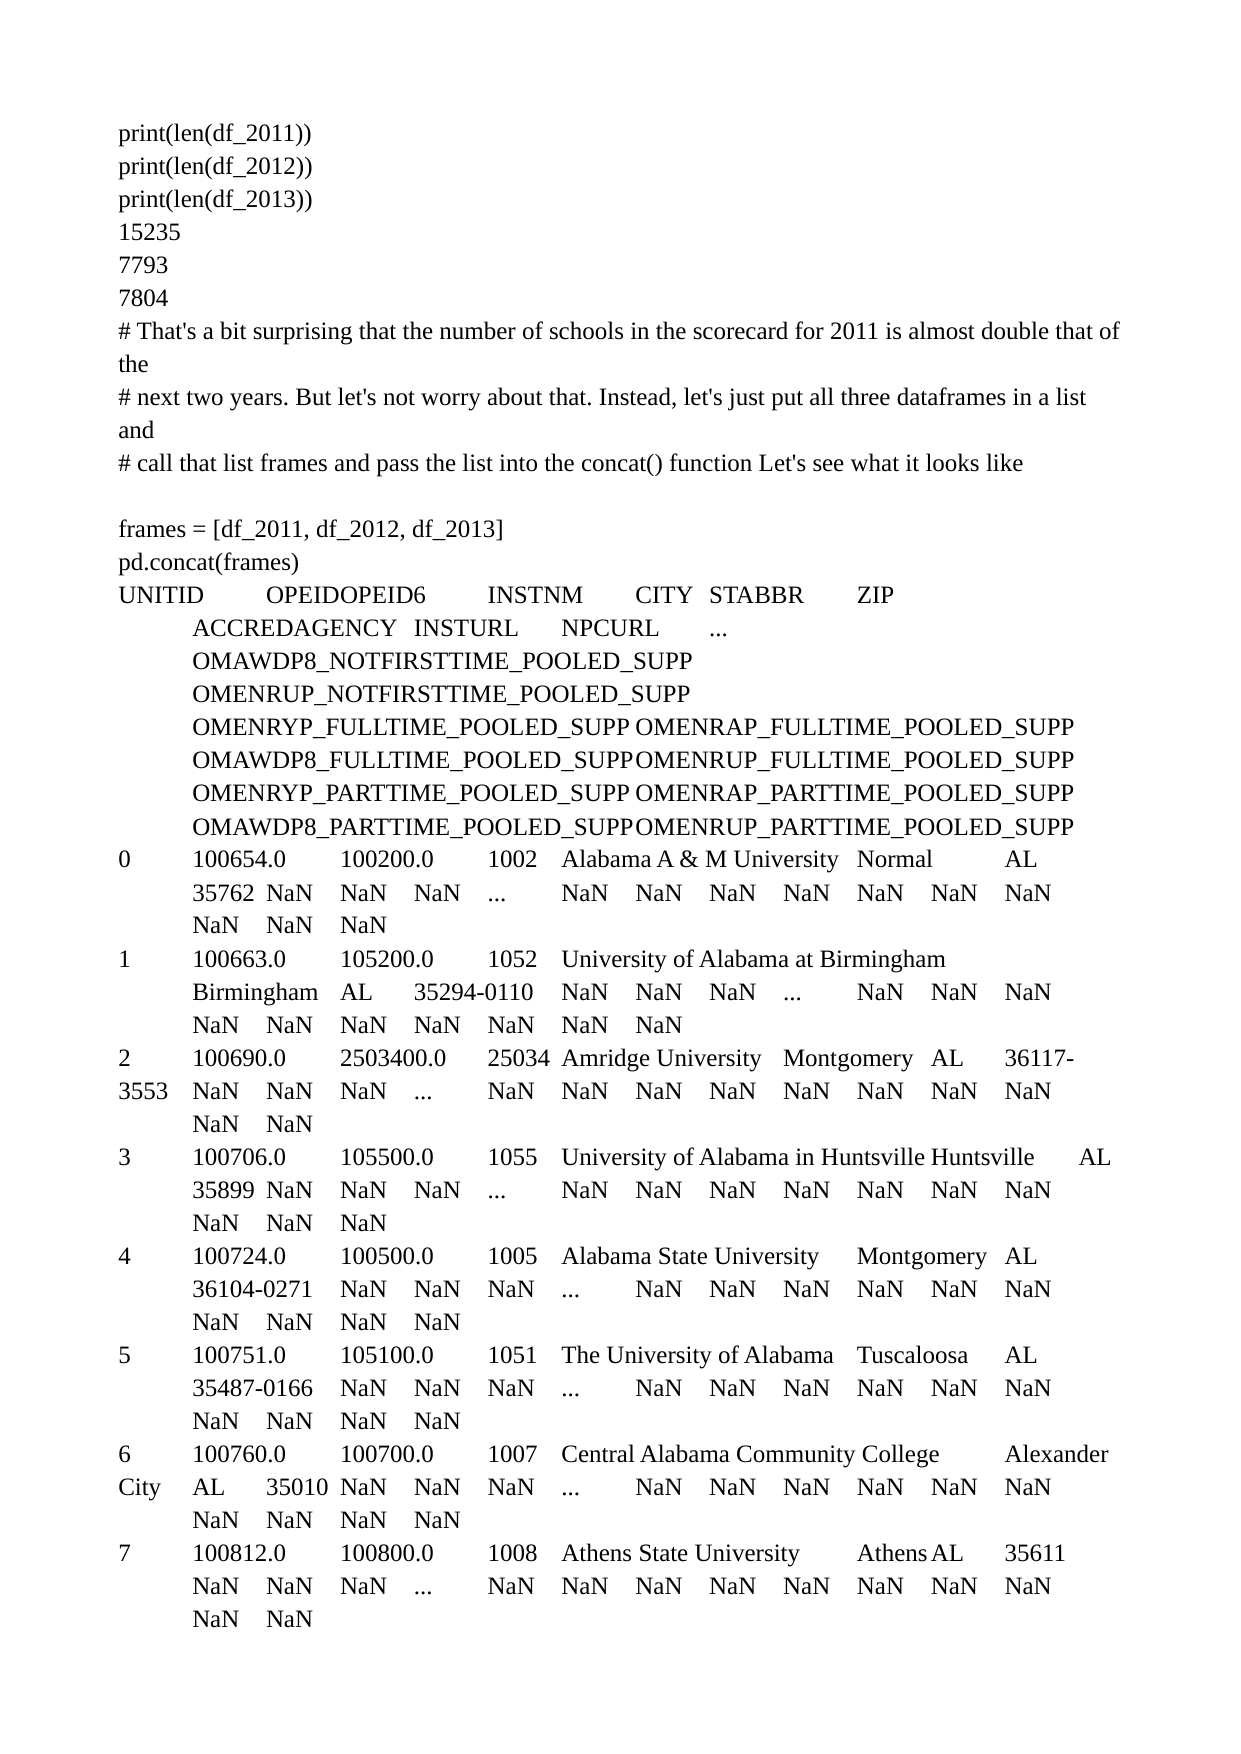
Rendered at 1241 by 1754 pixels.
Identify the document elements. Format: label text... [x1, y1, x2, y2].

text print(len(df_2012)) [118, 151, 1122, 180]
text ​ [118, 481, 1122, 510]
text frames = [df_2011, df_2012, df_2013] [118, 514, 1122, 543]
text # call that list frames and pass the list into the concat() function Let's see what it looks like [118, 448, 1122, 477]
text 0 100654.0 100200.0 1002 Alabama A & M University Normal AL 35762 NaN NaN NaN ... NaN NaN NaN NaN NaN NaN NaN NaN NaN NaN [118, 844, 1122, 939]
text 3 100706.0 105500.0 1055 University of Alabama in Huntsville Huntsville AL 35899 NaN NaN NaN ... NaN NaN NaN NaN NaN NaN NaN NaN NaN NaN [118, 1142, 1122, 1237]
text # That's a bit surprising that the number of schools in the scorecard for 2011 is almost double that of the [118, 316, 1122, 378]
text 7 100812.0 100800.0 1008 Athens State University Athens AL 35611 NaN NaN NaN ... NaN NaN NaN NaN NaN NaN NaN NaN NaN NaN [118, 1538, 1122, 1633]
text pd.concat(frames) [118, 547, 1122, 576]
text print(len(df_2013)) [118, 184, 1122, 213]
text 1 100663.0 105200.0 1052 University of Alabama at Birmingham Birmingham AL 35294-0110 NaN NaN NaN ... NaN NaN NaN NaN NaN NaN NaN NaN NaN NaN [118, 944, 1122, 1038]
text # next two years. But let's not worry about that. Instead, let's just put all three dataframes in a list and [118, 382, 1122, 444]
text UNITID OPEID OPEID6 INSTNM CITY STABBR ZIP ACCREDAGENCY INSTURL NPCURL ... OMAWDP8_NOTFIRSTTIME_POOLED_SUPP OMENRUP_NOTFIRSTTIME_POOLED_SUPP OMENRYP_FULLTIME_POOLED_SUPP OMENRAP_FULLTIME_POOLED_SUPP OMAWDP8_FULLTIME_POOLED_SUPP OMENRUP_FULLTIME_POOLED_SUPP OMENRYP_PARTTIME_POOLED_SUPP OMENRAP_PARTTIME_POOLED_SUPP OMAWDP8_PARTTIME_POOLED_SUPP OMENRUP_PARTTIME_POOLED_SUPP [118, 580, 1122, 840]
text 5 100751.0 105100.0 1051 The University of Alabama Tuscaloosa AL 35487-0166 NaN NaN NaN ... NaN NaN NaN NaN NaN NaN NaN NaN NaN NaN [118, 1340, 1122, 1435]
text 7804 [118, 283, 1122, 312]
text 2 100690.0 2503400.0 25034 Amridge University Montgomery AL 36117-3553 NaN NaN NaN ... NaN NaN NaN NaN NaN NaN NaN NaN NaN NaN [118, 1043, 1122, 1137]
text 4 100724.0 100500.0 1005 Alabama State University Montgomery AL 36104-0271 NaN NaN NaN ... NaN NaN NaN NaN NaN NaN NaN NaN NaN NaN [118, 1241, 1122, 1336]
text 15235 [118, 217, 1122, 246]
text 6 100760.0 100700.0 1007 Central Alabama Community College Alexander City AL 35010 NaN NaN NaN ... NaN NaN NaN NaN NaN NaN NaN NaN NaN NaN [118, 1439, 1122, 1534]
text 7793 [118, 250, 1122, 279]
text print(len(df_2011)) [118, 118, 1122, 147]
